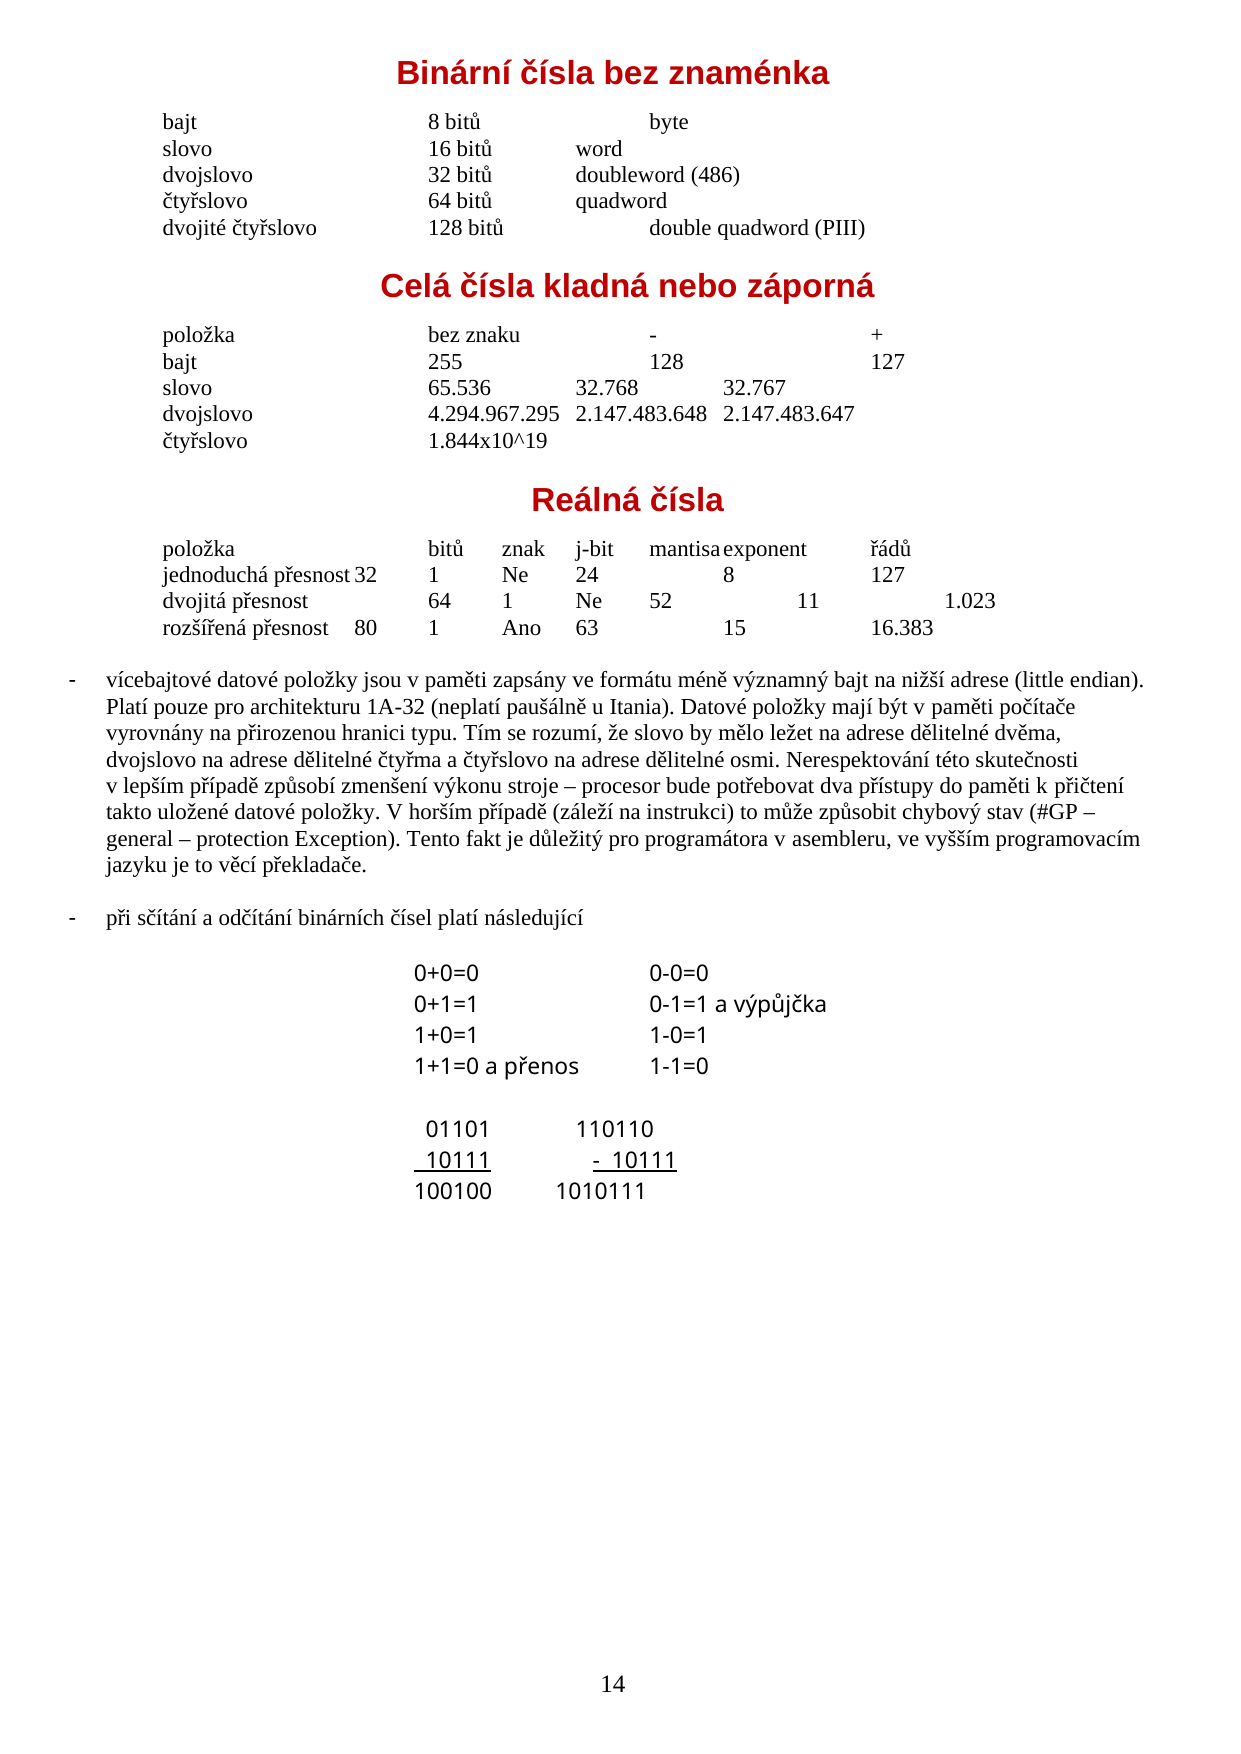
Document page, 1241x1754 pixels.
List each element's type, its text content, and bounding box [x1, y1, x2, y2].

text slovo 65.536 32.768 32.767 [162, 374, 1152, 401]
text dvojslovo 32 bitů doubleword (486) [162, 161, 1152, 187]
text slovo 16 bitů word [162, 134, 1152, 161]
list při sčítání a odčítání binárních čísel platí následující [90, 904, 1137, 930]
text Celá čísla kladná nebo záporná [162, 266, 1092, 305]
text Reálná čísla [162, 479, 1092, 518]
text 10111 - 10111 [413, 1144, 1137, 1175]
text 0+1=1 0-1=1 a výpůjčka [413, 988, 1137, 1019]
text položka bez znaku - + [162, 321, 1152, 348]
text dvojslovo 4.294.967.295 2.147.483.648 2.147.483.647 [162, 401, 1152, 427]
text bajt 8 bitů byte [162, 108, 1152, 134]
text jednoduchá přesnost 32 1 Ne 24 8 127 [162, 561, 1152, 587]
text rozšířená přesnost 80 1 Ano 63 15 16.383 [162, 614, 1152, 640]
text 01101 110110 [413, 1113, 1137, 1144]
text dvojitá přesnost 64 1 Ne 52 11 1.023 [162, 587, 1152, 614]
text bajt 255 128 127 [162, 348, 1152, 374]
text dvojité čtyřslovo 128 bitů double quadword (PIII) [162, 214, 1152, 240]
list vícebajtové datové položky jsou v paměti zapsány ve formátu méně významný bajt na nižší adrese (little endian). Platí pouze pro architekturu 1A-32 (neplatí paušálně u Itania). Datové položky mají být v paměti počítače vyrovnány na přirozenou hranici typu. Tím se rozumí, že slovo by mělo ležet na adrese dělitelné dvěma, dvojslovo na adrese dělitelné čtyřma a čtyřslovo na adrese dělitelné osmi. Nerespektování této skutečnosti v lepším případě způsobí zmenšení výkonu stroje – procesor bude potřebovat dva přístupy do paměti k přičtení takto uložené datové položky. V horším případě (záleží na instrukci) to může způsobit chybový stav (#GP –general – protection Exception). Tento fakt je důležitý pro programátora v asembleru, ve vyšším programovacím jazyku je to věcí překladače. [90, 666, 1152, 877]
text 1+1=0 a přenos 1-1=0 [413, 1050, 1137, 1082]
text čtyřslovo 64 bitů quadword [162, 187, 1152, 214]
text položka bitů znak j-bit mantisa exponent řádů [162, 535, 1152, 561]
text Binární čísla bez znaménka [133, 53, 1092, 92]
text čtyřslovo 1.844x10^19 [162, 427, 1152, 453]
text 0+0=0 0-0=0 [413, 957, 1137, 988]
text 1+0=1 1-0=1 [413, 1019, 1137, 1050]
text 100100 1010111 [413, 1175, 1137, 1207]
